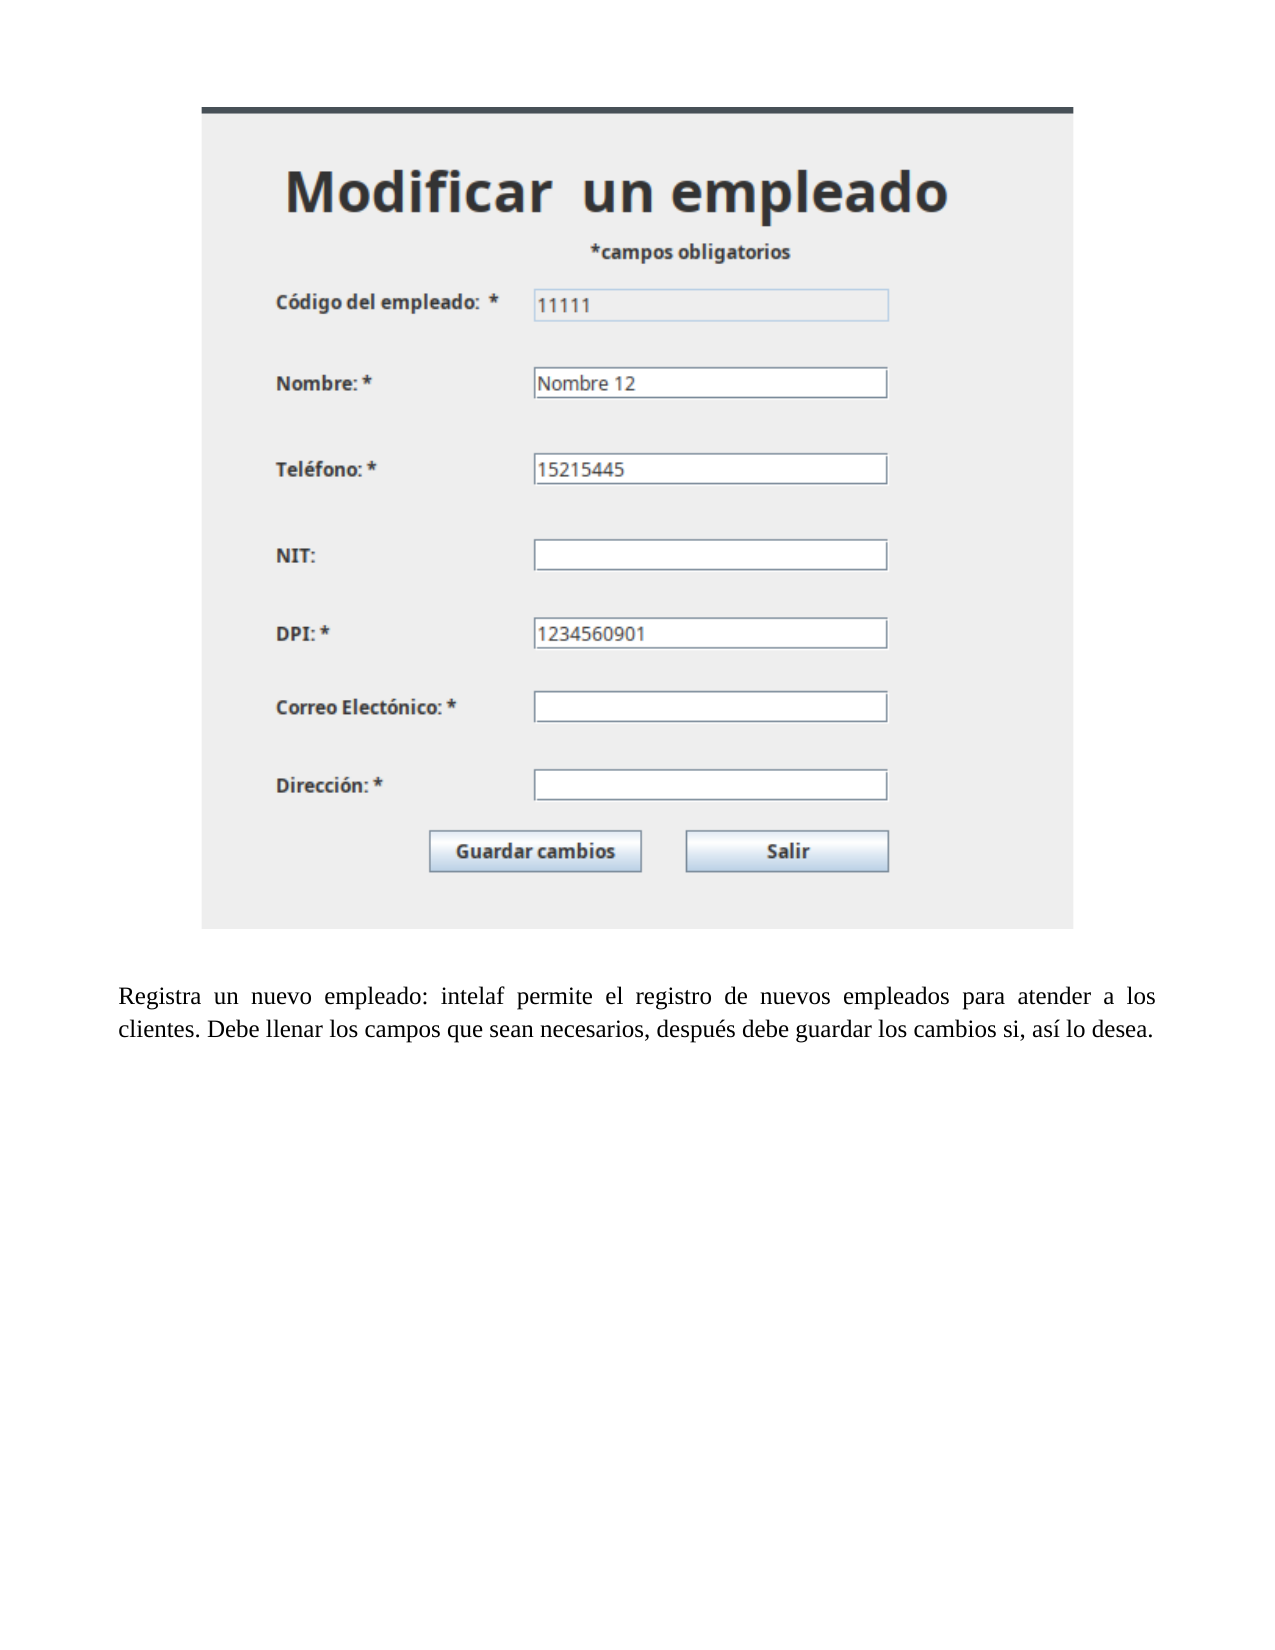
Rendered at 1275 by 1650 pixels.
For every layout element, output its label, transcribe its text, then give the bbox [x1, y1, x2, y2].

picture [201, 107, 1074, 929]
text Registra un nuevo empleado: intelaf permite el registro de nuevos empleados para atender a los clientes. Debe llenar los campos que sean necesarios, después debe guardar los cambios si, así lo desea. [118, 981, 1157, 1042]
